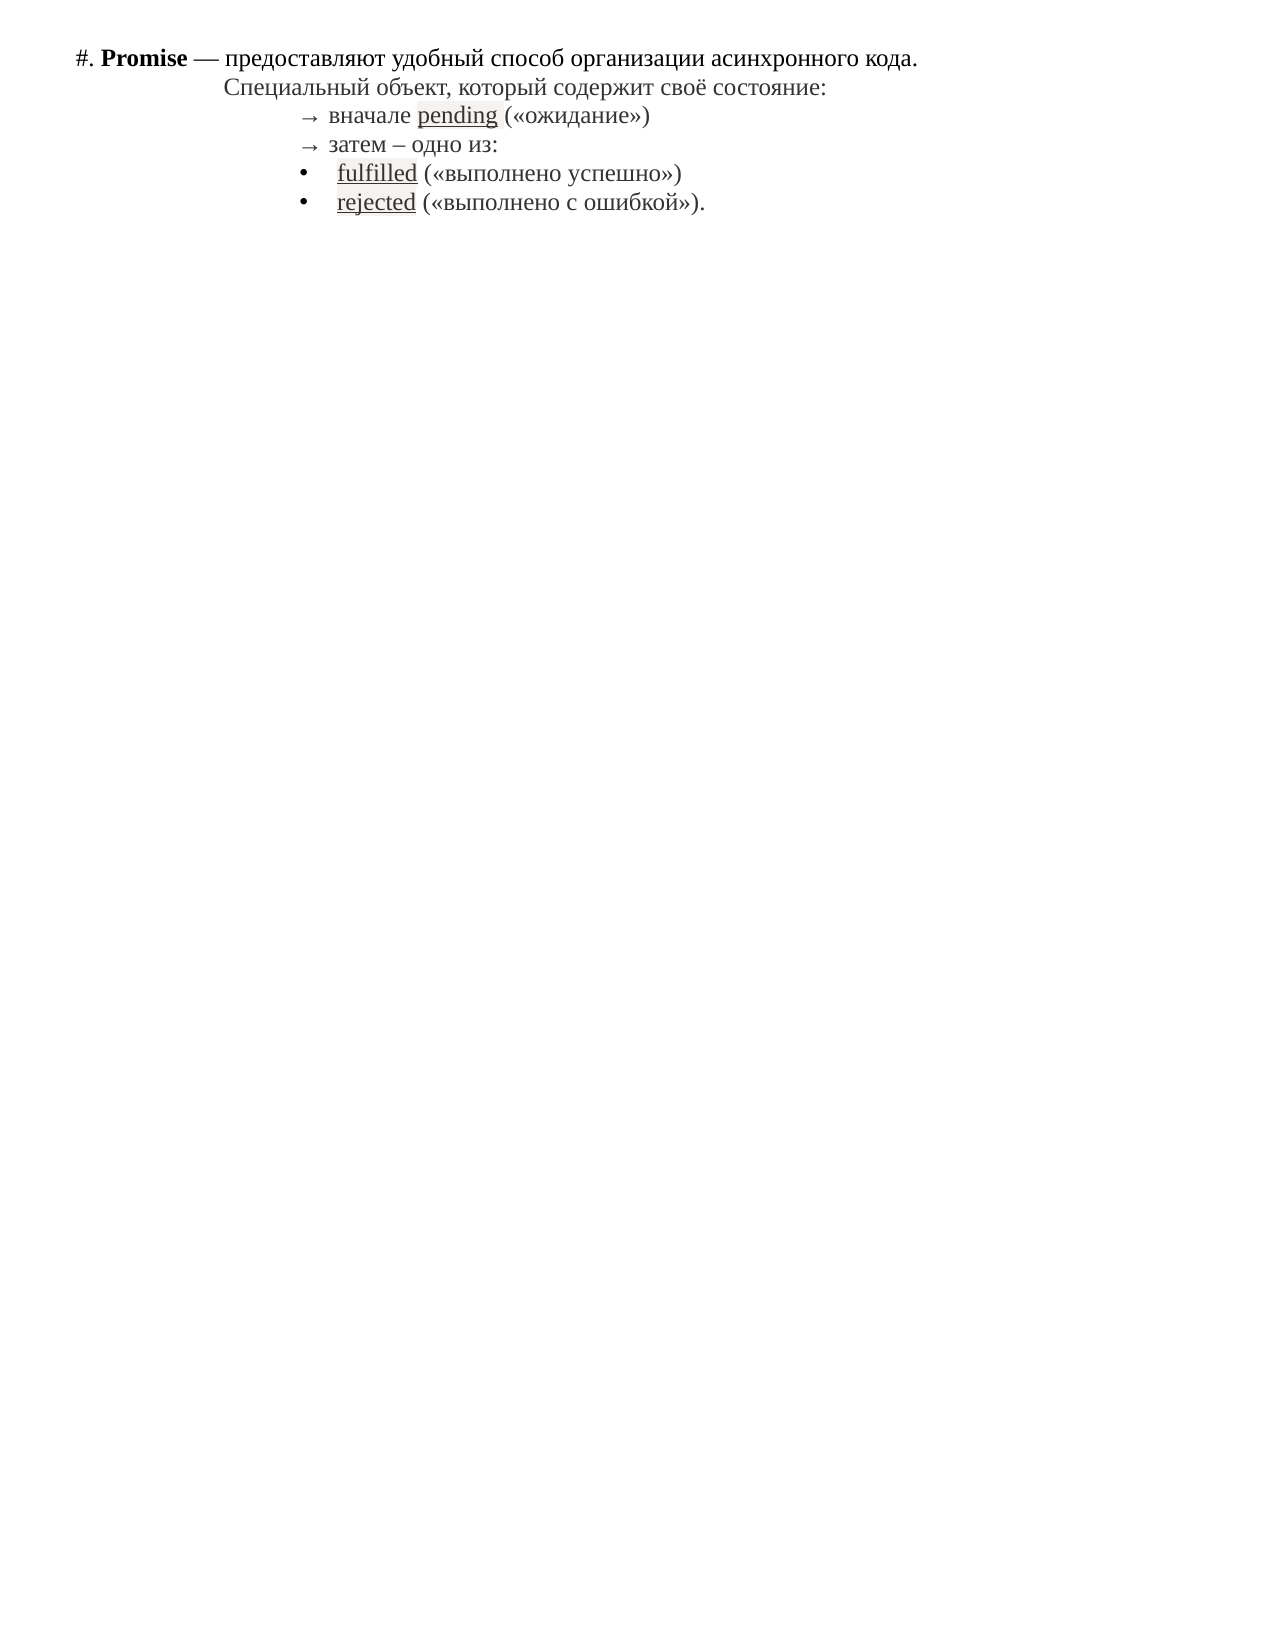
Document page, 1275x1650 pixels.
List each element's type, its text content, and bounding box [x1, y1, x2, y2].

list fulfilled («выполнено успешно») [299, 158, 1201, 187]
text → затем – одно из: [76, 129, 1201, 158]
text #. Promise — предоставляют удобный способ организации асинхронного кода. [76, 43, 1201, 72]
text → вначале pending («ожидание») [76, 101, 1201, 129]
list rejected («выполнено с ошибкой»). [299, 187, 1201, 216]
text Специальный объект, который содержит своё состояние: [76, 72, 1201, 101]
